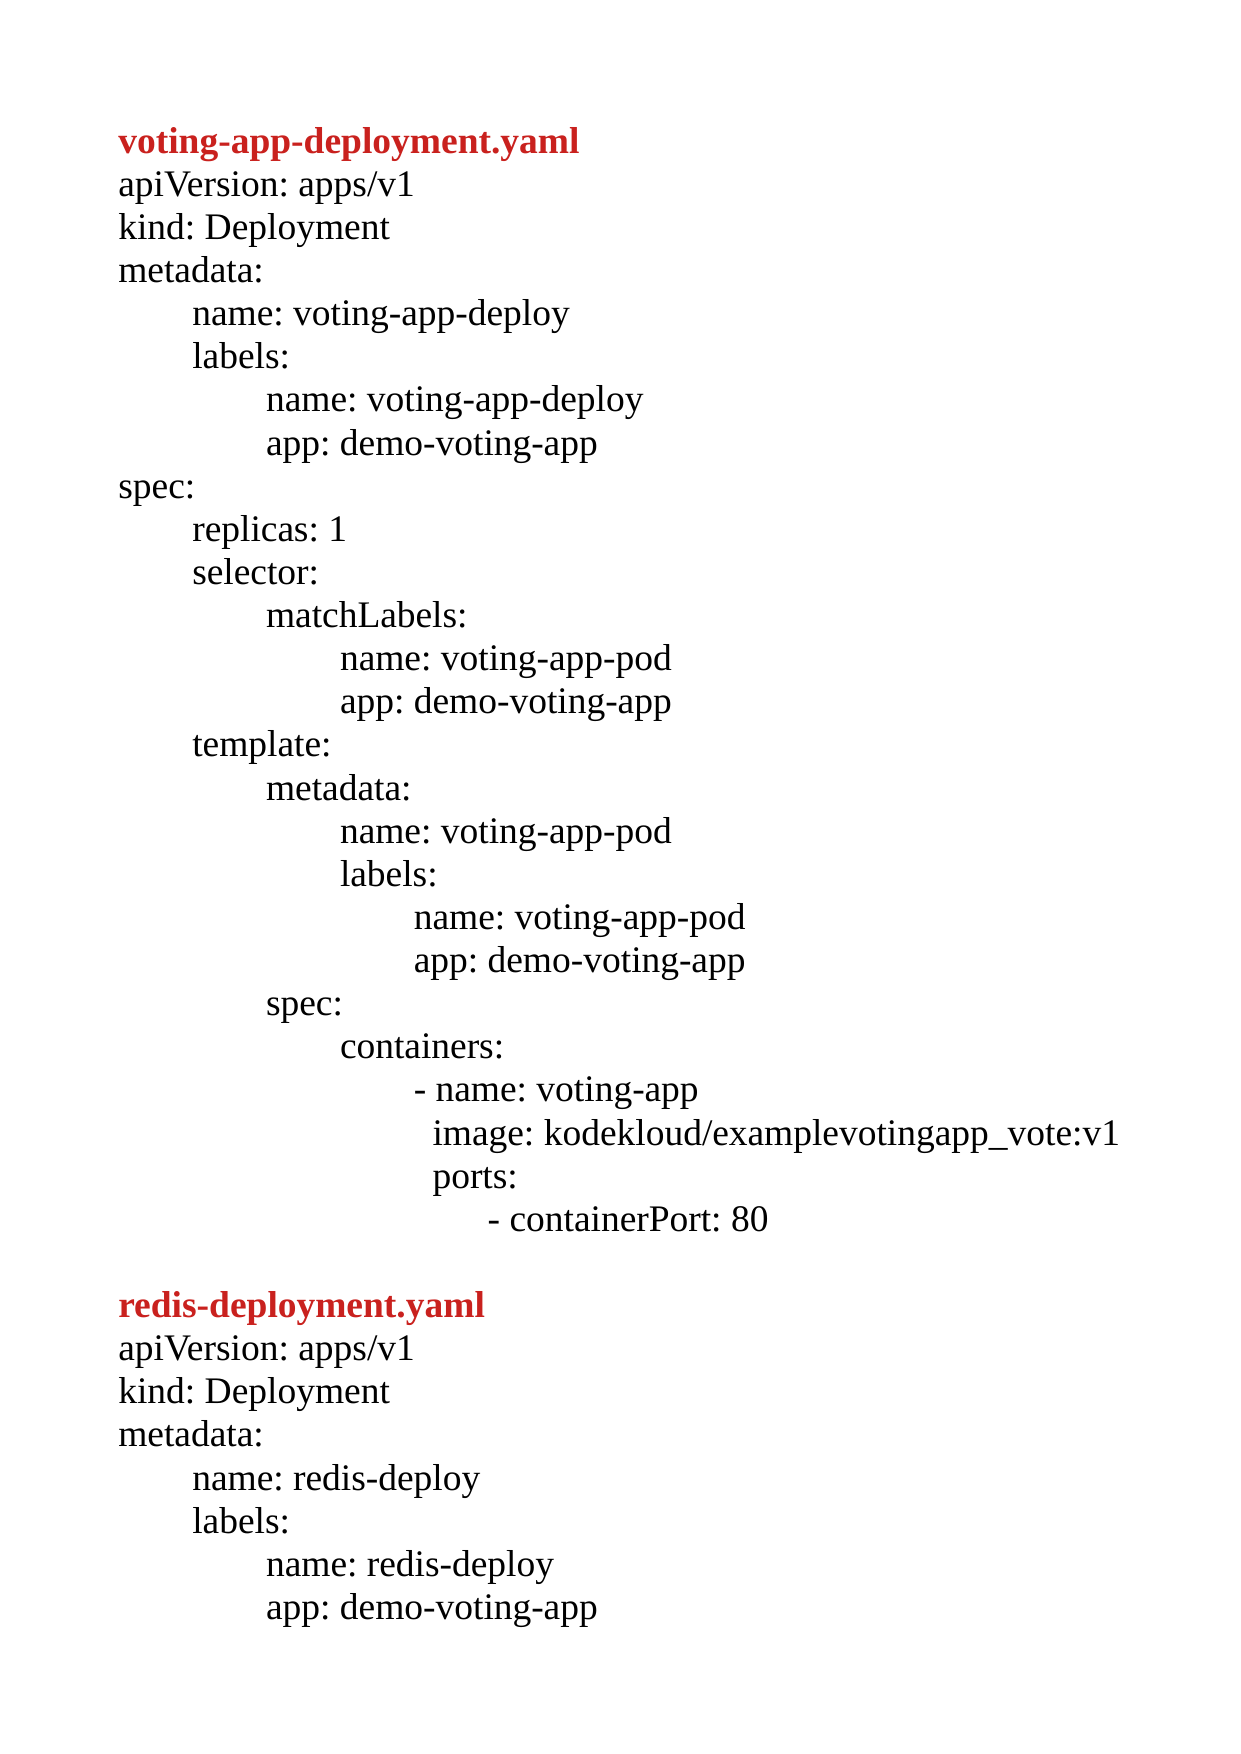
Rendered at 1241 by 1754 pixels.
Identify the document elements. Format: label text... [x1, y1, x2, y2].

text name: voting-app-pod [118, 808, 1122, 851]
text redis-deployment.yaml [118, 1282, 1122, 1326]
text matchLabels: [118, 592, 1122, 636]
text metadata: [118, 247, 1122, 291]
text name: voting-app-pod [118, 894, 1122, 937]
text - containerPort: 80 [118, 1196, 1122, 1239]
text labels: [118, 1498, 1122, 1541]
text app: demo-voting-app [118, 937, 1122, 981]
text - name: voting-app [118, 1067, 1122, 1110]
text app: demo-voting-app [118, 420, 1122, 463]
text selector: [118, 549, 1122, 592]
text voting-app-deployment.yaml [118, 118, 1122, 161]
text name: voting-app-deploy [118, 377, 1122, 420]
text apiVersion: apps/v1 [118, 1326, 1122, 1369]
text name: redis-deploy [118, 1455, 1122, 1498]
text labels: [118, 851, 1122, 894]
text template: [118, 722, 1122, 765]
text app: demo-voting-app [118, 679, 1122, 722]
text name: voting-app-pod [118, 636, 1122, 679]
text spec: [118, 981, 1122, 1024]
text containers: [118, 1024, 1122, 1067]
text name: redis-deploy [118, 1541, 1122, 1584]
text metadata: [118, 765, 1122, 808]
text replicas: 1 [118, 506, 1122, 549]
text metadata: [118, 1412, 1122, 1455]
text kind: Deployment [118, 1369, 1122, 1412]
text spec: [118, 463, 1122, 506]
text apiVersion: apps/v1 [118, 161, 1122, 204]
text app: demo-voting-app [118, 1584, 1122, 1627]
text image: kodekloud/examplevotingapp_vote:v1 [118, 1110, 1122, 1153]
text ports: [118, 1153, 1122, 1196]
text name: voting-app-deploy [118, 291, 1122, 334]
text labels: [118, 334, 1122, 377]
text kind: Deployment [118, 204, 1122, 247]
